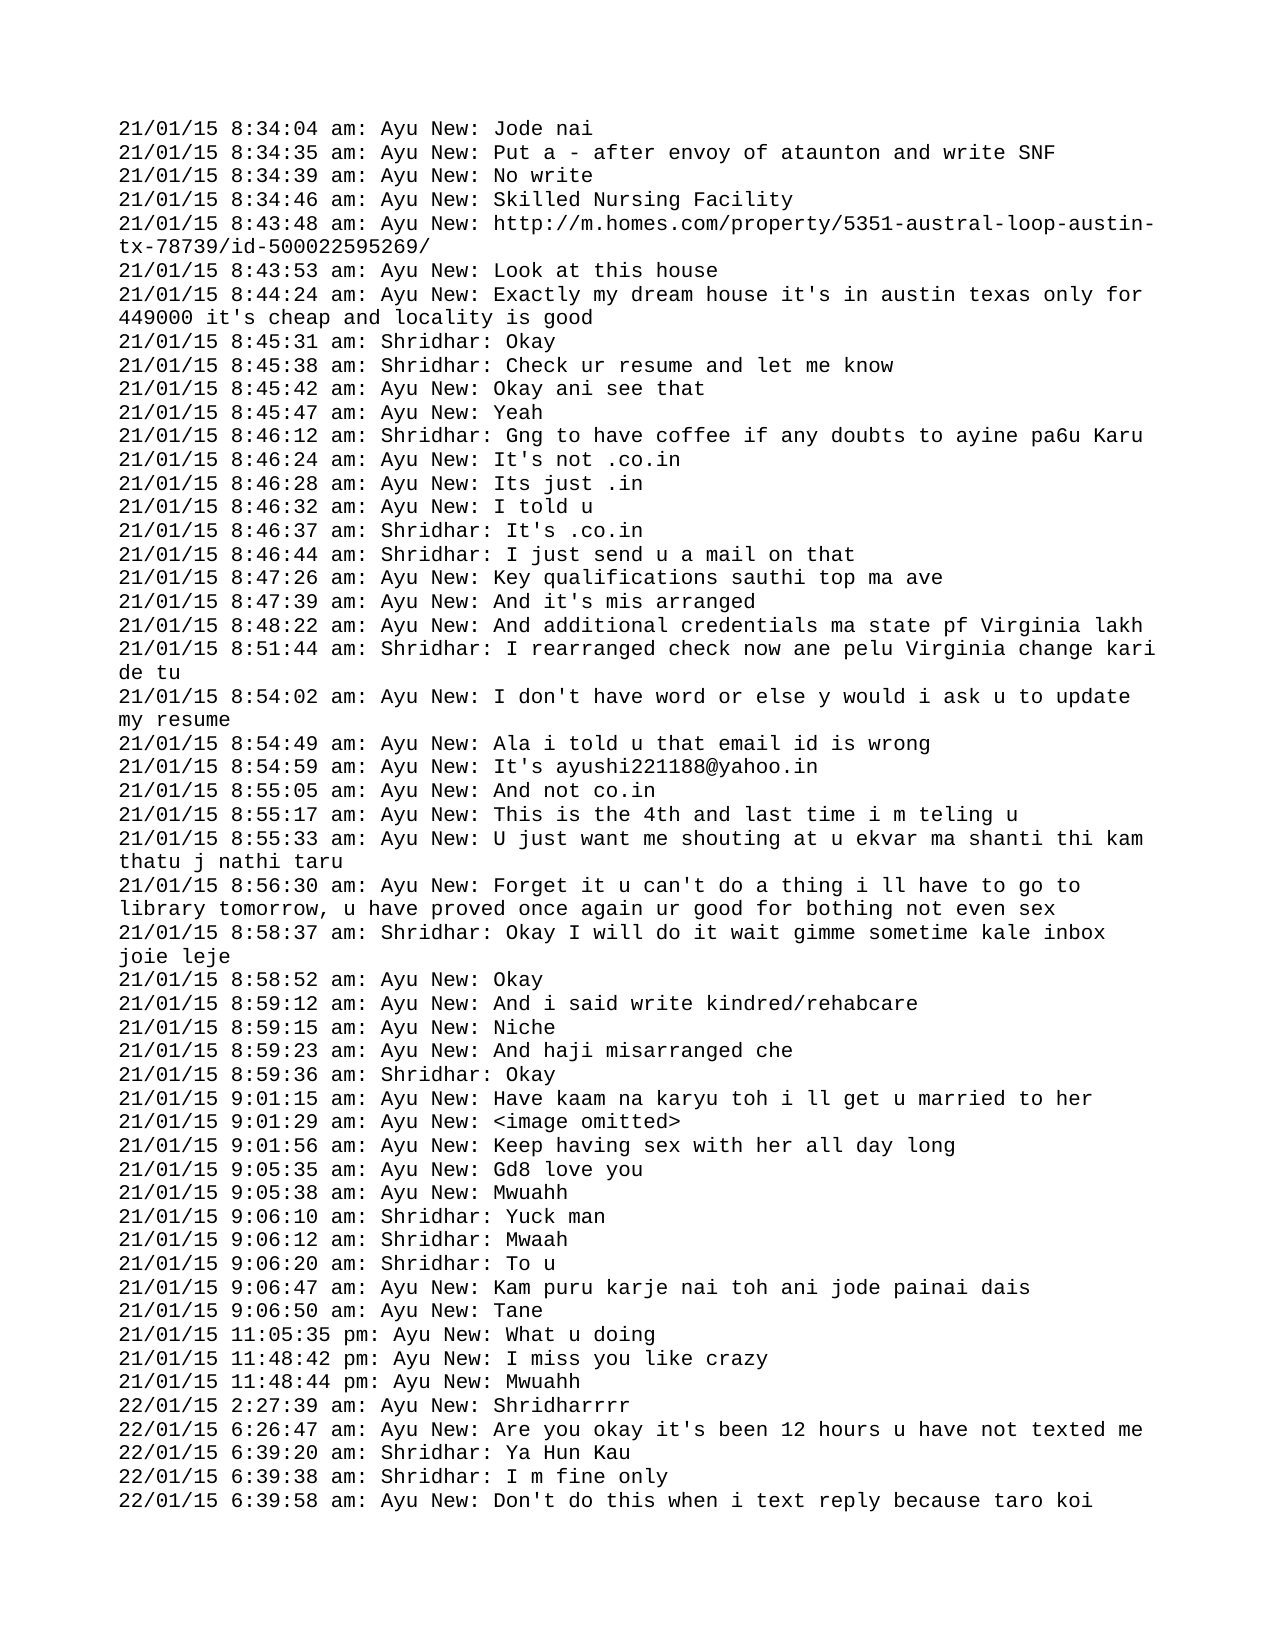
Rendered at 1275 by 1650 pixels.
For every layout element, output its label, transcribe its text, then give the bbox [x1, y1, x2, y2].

text 21/01/15 8:46:28 am: Ayu New: Its just .in [118, 473, 1157, 496]
text 21/01/15 8:59:15 am: Ayu New: Niche [118, 1017, 1157, 1040]
text 21/01/15 9:06:12 am: Shridhar: Mwaah [118, 1229, 1157, 1253]
text 21/01/15 8:58:37 am: Shridhar: Okay I will do it wait gimme sometime kale inbox joie leje [118, 922, 1157, 969]
text 21/01/15 8:54:02 am: Ayu New: I don't have word or else y would i ask u to update my resume [118, 686, 1157, 733]
text 21/01/15 9:01:15 am: Ayu New: Have kaam na karyu toh i ll get u married to her [118, 1088, 1157, 1111]
text 21/01/15 9:05:38 am: Ayu New: Mwuahh [118, 1182, 1157, 1206]
text 21/01/15 8:34:39 am: Ayu New: No write [118, 165, 1157, 189]
text 21/01/15 8:43:53 am: Ayu New: Look at this house [118, 260, 1157, 284]
text 21/01/15 8:45:31 am: Shridhar: Okay [118, 331, 1157, 354]
text 21/01/15 8:59:36 am: Shridhar: Okay [118, 1064, 1157, 1088]
text 21/01/15 9:01:29 am: Ayu New: <image omitted> [118, 1111, 1157, 1135]
text 21/01/15 8:43:48 am: Ayu New: http://m.homes.com/property/5351-austral-loop-austin-tx-78739/id-500022595269/ [118, 213, 1157, 260]
text 21/01/15 8:55:05 am: Ayu New: And not co.in [118, 780, 1157, 804]
text 21/01/15 8:34:35 am: Ayu New: Put a - after envoy of ataunton and write SNF [118, 142, 1157, 165]
text 21/01/15 8:54:59 am: Ayu New: It's ayushi221188@yahoo.in [118, 757, 1157, 780]
text 21/01/15 8:48:22 am: Ayu New: And additional credentials ma state pf Virginia lakh [118, 615, 1157, 638]
text 21/01/15 8:44:24 am: Ayu New: Exactly my dream house it's in austin texas only for 449000 it's cheap and locality is good [118, 284, 1157, 331]
text 21/01/15 8:47:39 am: Ayu New: And it's mis arranged [118, 591, 1157, 615]
text 21/01/15 8:46:24 am: Ayu New: It's not .co.in [118, 449, 1157, 473]
text 21/01/15 8:46:32 am: Ayu New: I told u [118, 496, 1157, 520]
text 21/01/15 9:05:35 am: Ayu New: Gd8 love you [118, 1158, 1157, 1182]
text 21/01/15 8:59:23 am: Ayu New: And haji misarranged che [118, 1040, 1157, 1064]
text 21/01/15 8:45:38 am: Shridhar: Check ur resume and let me know [118, 354, 1157, 378]
text 21/01/15 8:55:33 am: Ayu New: U just want me shouting at u ekvar ma shanti thi kam thatu j nathi taru [118, 827, 1157, 875]
text 22/01/15 6:26:47 am: Ayu New: Are you okay it's been 12 hours u have not texted me [118, 1419, 1157, 1442]
text 21/01/15 8:34:46 am: Ayu New: Skilled Nursing Facility [118, 189, 1157, 213]
text 21/01/15 8:46:37 am: Shridhar: It's .co.in [118, 520, 1157, 544]
text 22/01/15 2:27:39 am: Ayu New: Shridharrrr [118, 1395, 1157, 1419]
text 21/01/15 9:06:20 am: Shridhar: To u [118, 1253, 1157, 1277]
text 21/01/15 9:06:47 am: Ayu New: Kam puru karje nai toh ani jode painai dais [118, 1277, 1157, 1300]
text 21/01/15 9:06:50 am: Ayu New: Tane [118, 1300, 1157, 1324]
text 21/01/15 11:05:35 pm: Ayu New: What u doing [118, 1324, 1157, 1348]
text 21/01/15 8:59:12 am: Ayu New: And i said write kindred/rehabcare [118, 993, 1157, 1017]
text 21/01/15 8:34:04 am: Ayu New: Jode nai [118, 118, 1157, 142]
text 21/01/15 8:51:44 am: Shridhar: I rearranged check now ane pelu Virginia change kari de tu [118, 638, 1157, 686]
text 21/01/15 8:54:49 am: Ayu New: Ala i told u that email id is wrong [118, 733, 1157, 757]
text 22/01/15 6:39:38 am: Shridhar: I m fine only [118, 1466, 1157, 1489]
text 21/01/15 8:56:30 am: Ayu New: Forget it u can't do a thing i ll have to go to library tomorrow, u have proved once again ur good for bothing not even sex [118, 875, 1157, 922]
text 21/01/15 8:46:12 am: Shridhar: Gng to have coffee if any doubts to ayine pa6u Karu [118, 426, 1157, 449]
text 21/01/15 9:01:56 am: Ayu New: Keep having sex with her all day long [118, 1135, 1157, 1158]
text 21/01/15 8:47:26 am: Ayu New: Key qualifications sauthi top ma ave [118, 567, 1157, 591]
text 21/01/15 11:48:42 pm: Ayu New: I miss you like crazy [118, 1348, 1157, 1371]
text 21/01/15 8:45:47 am: Ayu New: Yeah [118, 402, 1157, 426]
text 21/01/15 9:06:10 am: Shridhar: Yuck man [118, 1206, 1157, 1229]
text 22/01/15 6:39:20 am: Shridhar: Ya Hun Kau [118, 1442, 1157, 1466]
text 21/01/15 11:48:44 pm: Ayu New: Mwuahh [118, 1371, 1157, 1395]
text 21/01/15 8:55:17 am: Ayu New: This is the 4th and last time i m teling u [118, 804, 1157, 827]
text 22/01/15 6:39:58 am: Ayu New: Don't do this when i text reply because taro koi [118, 1489, 1157, 1513]
text 21/01/15 8:46:44 am: Shridhar: I just send u a mail on that [118, 544, 1157, 567]
text 21/01/15 8:45:42 am: Ayu New: Okay ani see that [118, 378, 1157, 402]
text 21/01/15 8:58:52 am: Ayu New: Okay [118, 969, 1157, 993]
